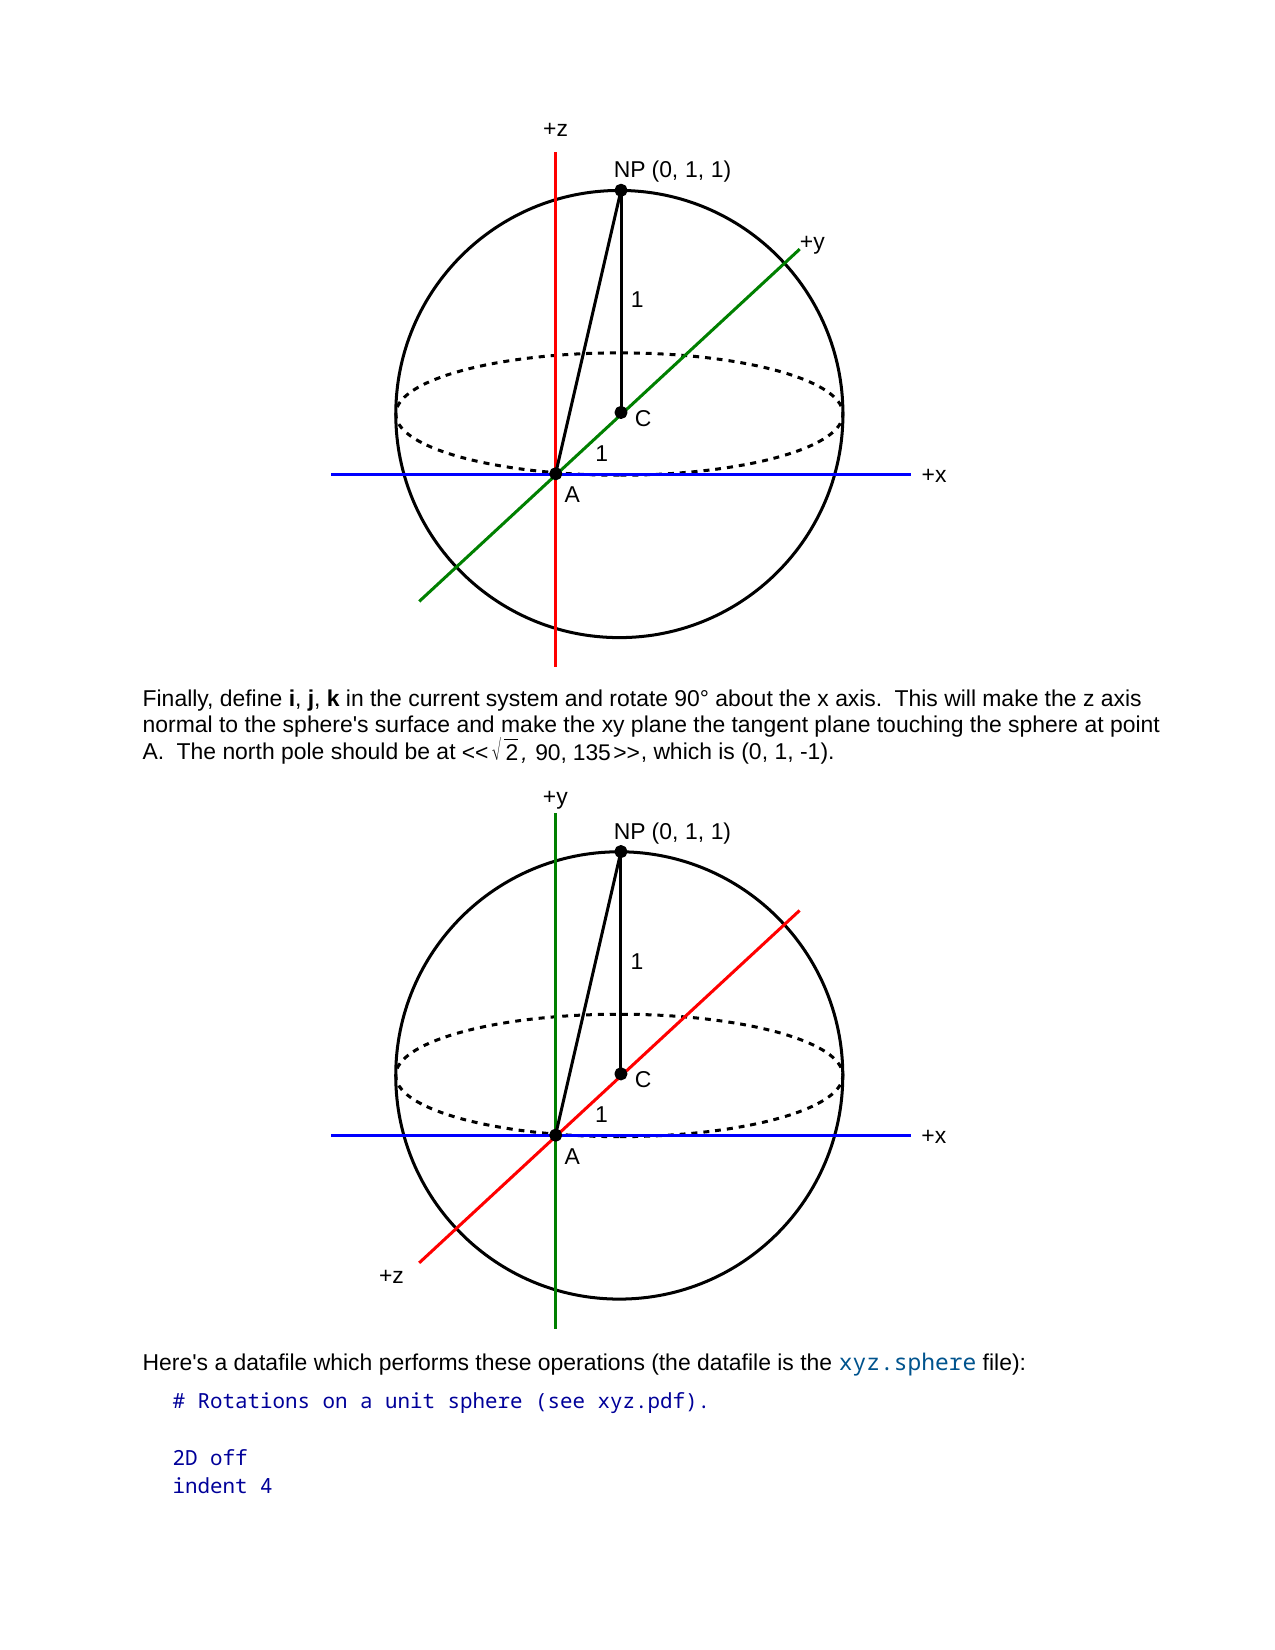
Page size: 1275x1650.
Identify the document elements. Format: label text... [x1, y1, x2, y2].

text Here's a datafile which performs these operations (the datafile is the xyz.sphere file): [142, 774, 1162, 1377]
text 2D off [172, 1443, 1162, 1471]
text Finally, define i, j, k in the current system and rotate 90° about the x axis. This will make the z axis normal to the sphere's surface and make the xy plane the tangent plane touching the sphere at point A. The north pole should be at , which is (0, 1, -1). [142, 112, 1162, 765]
text indent 4 [172, 1471, 1162, 1500]
text # Rotations on a unit sphere (see xyz.pdf). [172, 1386, 1162, 1414]
